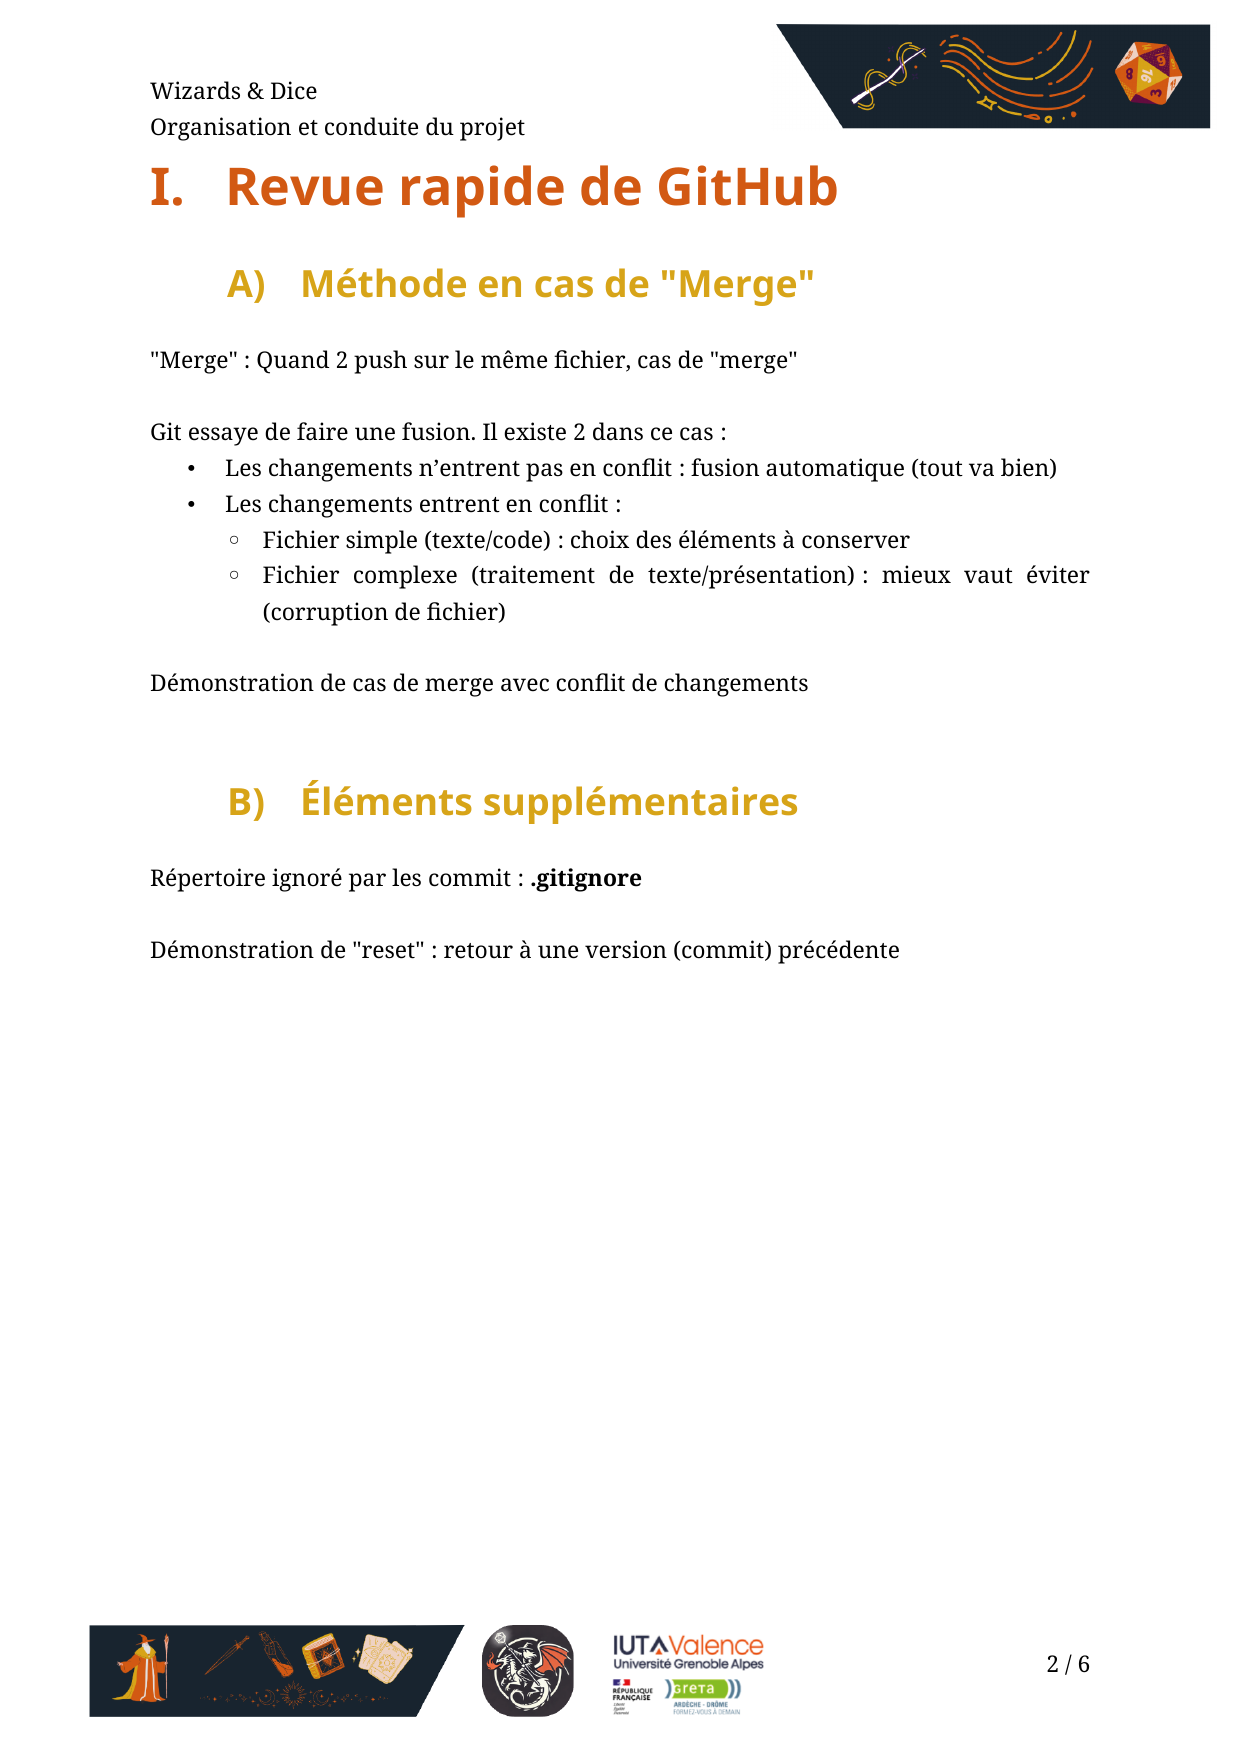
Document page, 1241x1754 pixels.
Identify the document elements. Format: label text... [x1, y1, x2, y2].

subtitle Éléments supplémentaires [227, 775, 1090, 826]
text Démonstration de cas de merge avec conflit de changements [150, 667, 1090, 698]
list Les changements n’entrent pas en conflit : fusion automatique (tout va bien) [187, 452, 1090, 483]
subtitle Méthode en cas de "Merge" [227, 257, 1090, 308]
text Répertoire ignoré par les commit : .gitignore [150, 862, 1090, 893]
list Fichier complexe (traitement de texte/présentation) : mieux vaut éviter (corruption de fichier) [225, 559, 1090, 627]
text Git essaye de faire une fusion. Il existe 2 dans ce cas : [150, 416, 1090, 447]
subtitle Revue rapide de GitHub [150, 150, 1090, 221]
list Fichier simple (texte/code) : choix des éléments à conserver [225, 523, 1090, 555]
picture [771, 21, 1218, 131]
text Démonstration de "reset" : retour à une version (commit) précédente [150, 934, 1090, 965]
text "Merge" : Quand 2 push sur le même fichier, cas de "merge" [150, 344, 1090, 375]
picture [81, 1614, 788, 1726]
list Les changements entrent en conflit : [187, 488, 1090, 519]
